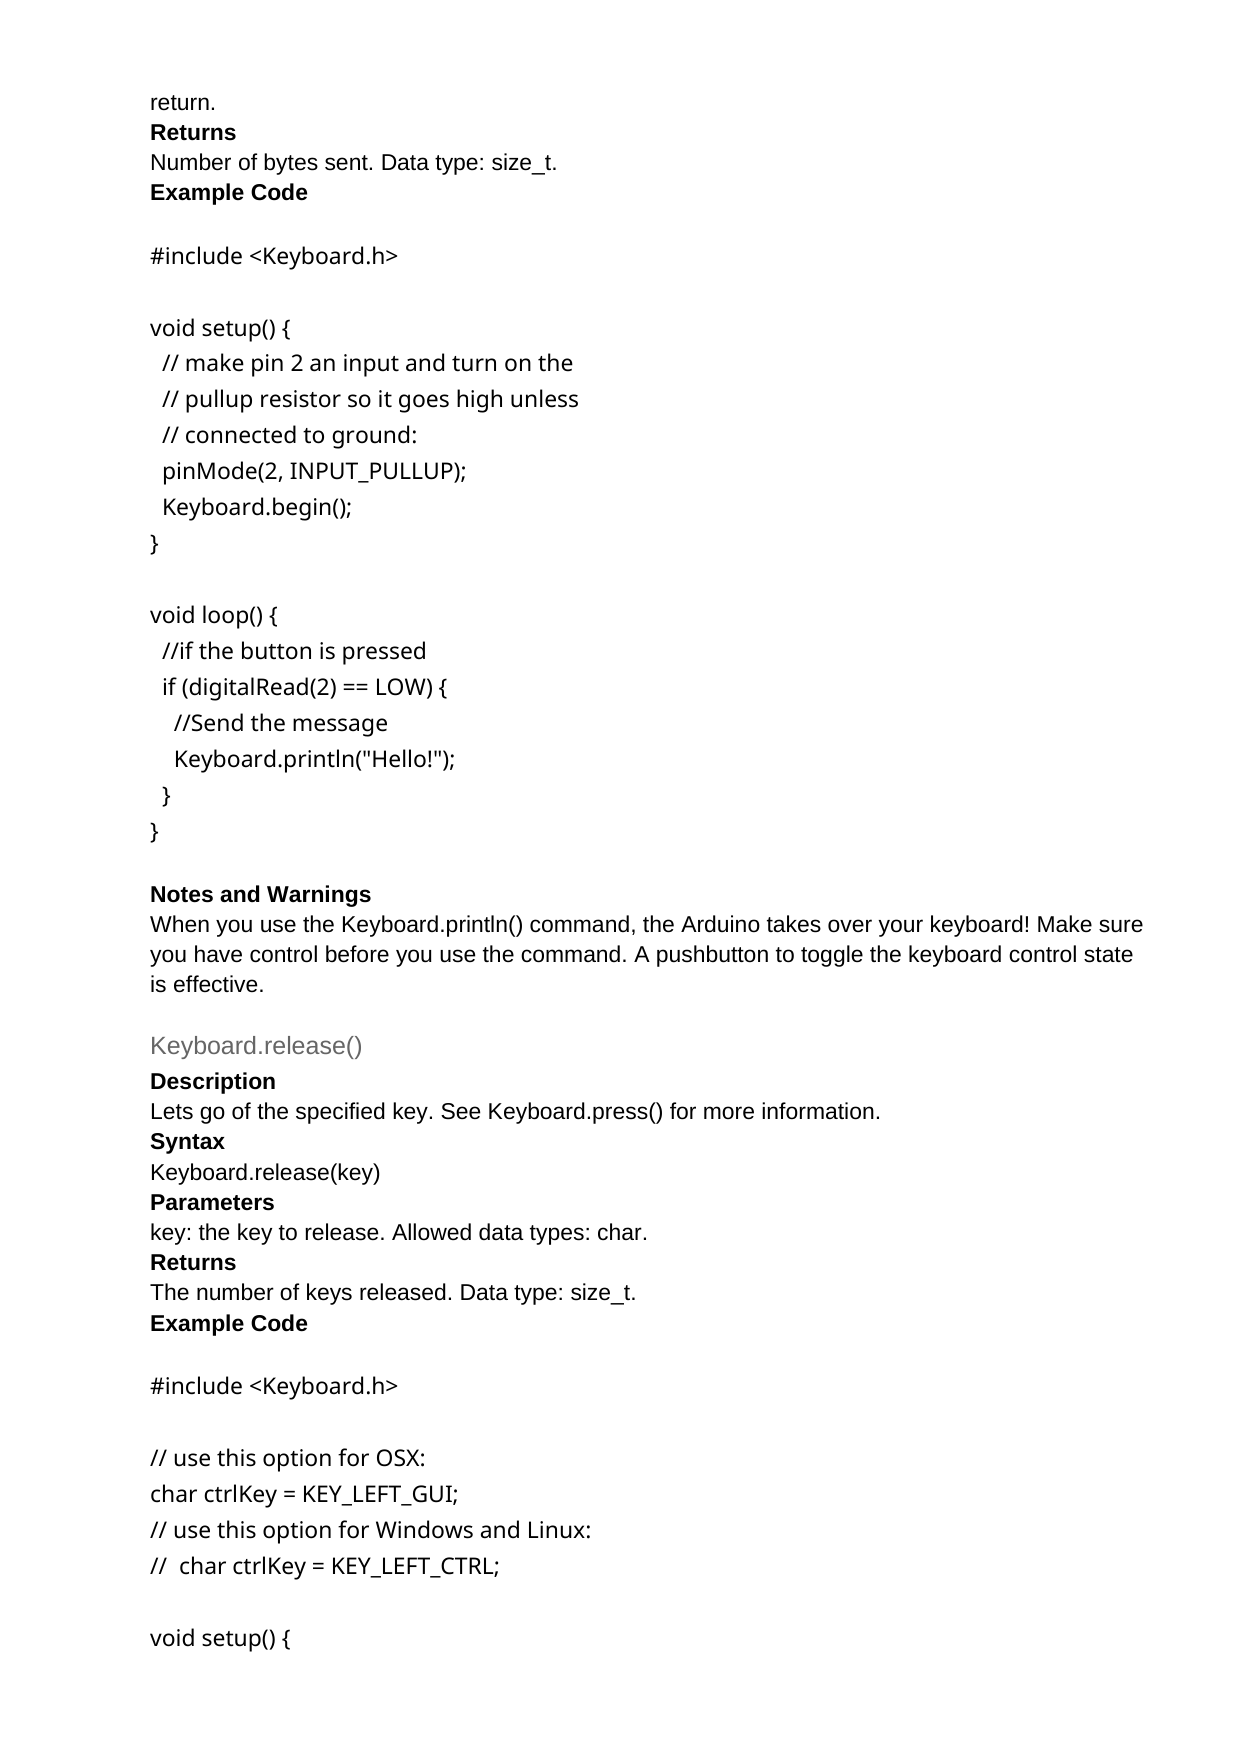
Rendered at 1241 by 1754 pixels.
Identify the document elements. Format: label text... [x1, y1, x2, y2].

text // use this option for Windows and Linux: [150, 1514, 1152, 1545]
text Notes and Warnings [150, 881, 1152, 907]
text if (digitalRead(2) == LOW) { [150, 671, 1152, 702]
text Returns [150, 119, 1152, 145]
text // connected to ground: [150, 419, 1152, 451]
text Number of bytes sent. Data type: size_t. [150, 149, 1152, 175]
text //Send the message [150, 707, 1152, 738]
text Keyboard.println("Hello!"); [150, 743, 1152, 774]
text Keyboard.begin(); [150, 491, 1152, 522]
text // use this option for OSX: [150, 1442, 1152, 1473]
text Syntax [150, 1128, 1152, 1154]
text // char ctrlKey = KEY_LEFT_CTRL; [150, 1549, 1152, 1581]
text pinMode(2, INPUT_PULLUP); [150, 455, 1152, 486]
text // make pin 2 an input and turn on the [150, 347, 1152, 379]
text void setup() { [150, 311, 1152, 343]
text void setup() { [150, 1621, 1152, 1653]
text When you use the Keyboard.println() command, the Arduino takes over your keyboard! Make sure you have control before you use the command. A pushbutton to toggle the keyboard control state is effective. [150, 911, 1152, 998]
text #include <Keyboard.h> [150, 239, 1152, 271]
text Lets go of the specified key. See Keyboard.press() for more information. [150, 1098, 1152, 1124]
text char ctrlKey = KEY_LEFT_GUI; [150, 1478, 1152, 1509]
subtitle Keyboard.release() [150, 1031, 1152, 1059]
text #include <Keyboard.h> [150, 1370, 1152, 1401]
text void loop() { [150, 599, 1152, 630]
text return. [150, 88, 1152, 115]
text } [150, 527, 1152, 558]
text } [150, 814, 1152, 846]
text Keyboard.release(key) [150, 1158, 1152, 1185]
text Description [150, 1068, 1152, 1094]
text Parameters [150, 1189, 1152, 1215]
text Example Code [150, 179, 1152, 206]
text The number of keys released. Data type: size_t. [150, 1279, 1152, 1306]
text Example Code [150, 1309, 1152, 1336]
text key: the key to release. Allowed data types: char. [150, 1219, 1152, 1245]
text Returns [150, 1249, 1152, 1275]
text // pullup resistor so it goes high unless [150, 383, 1152, 414]
text } [150, 779, 1152, 810]
text //if the button is pressed [150, 635, 1152, 666]
